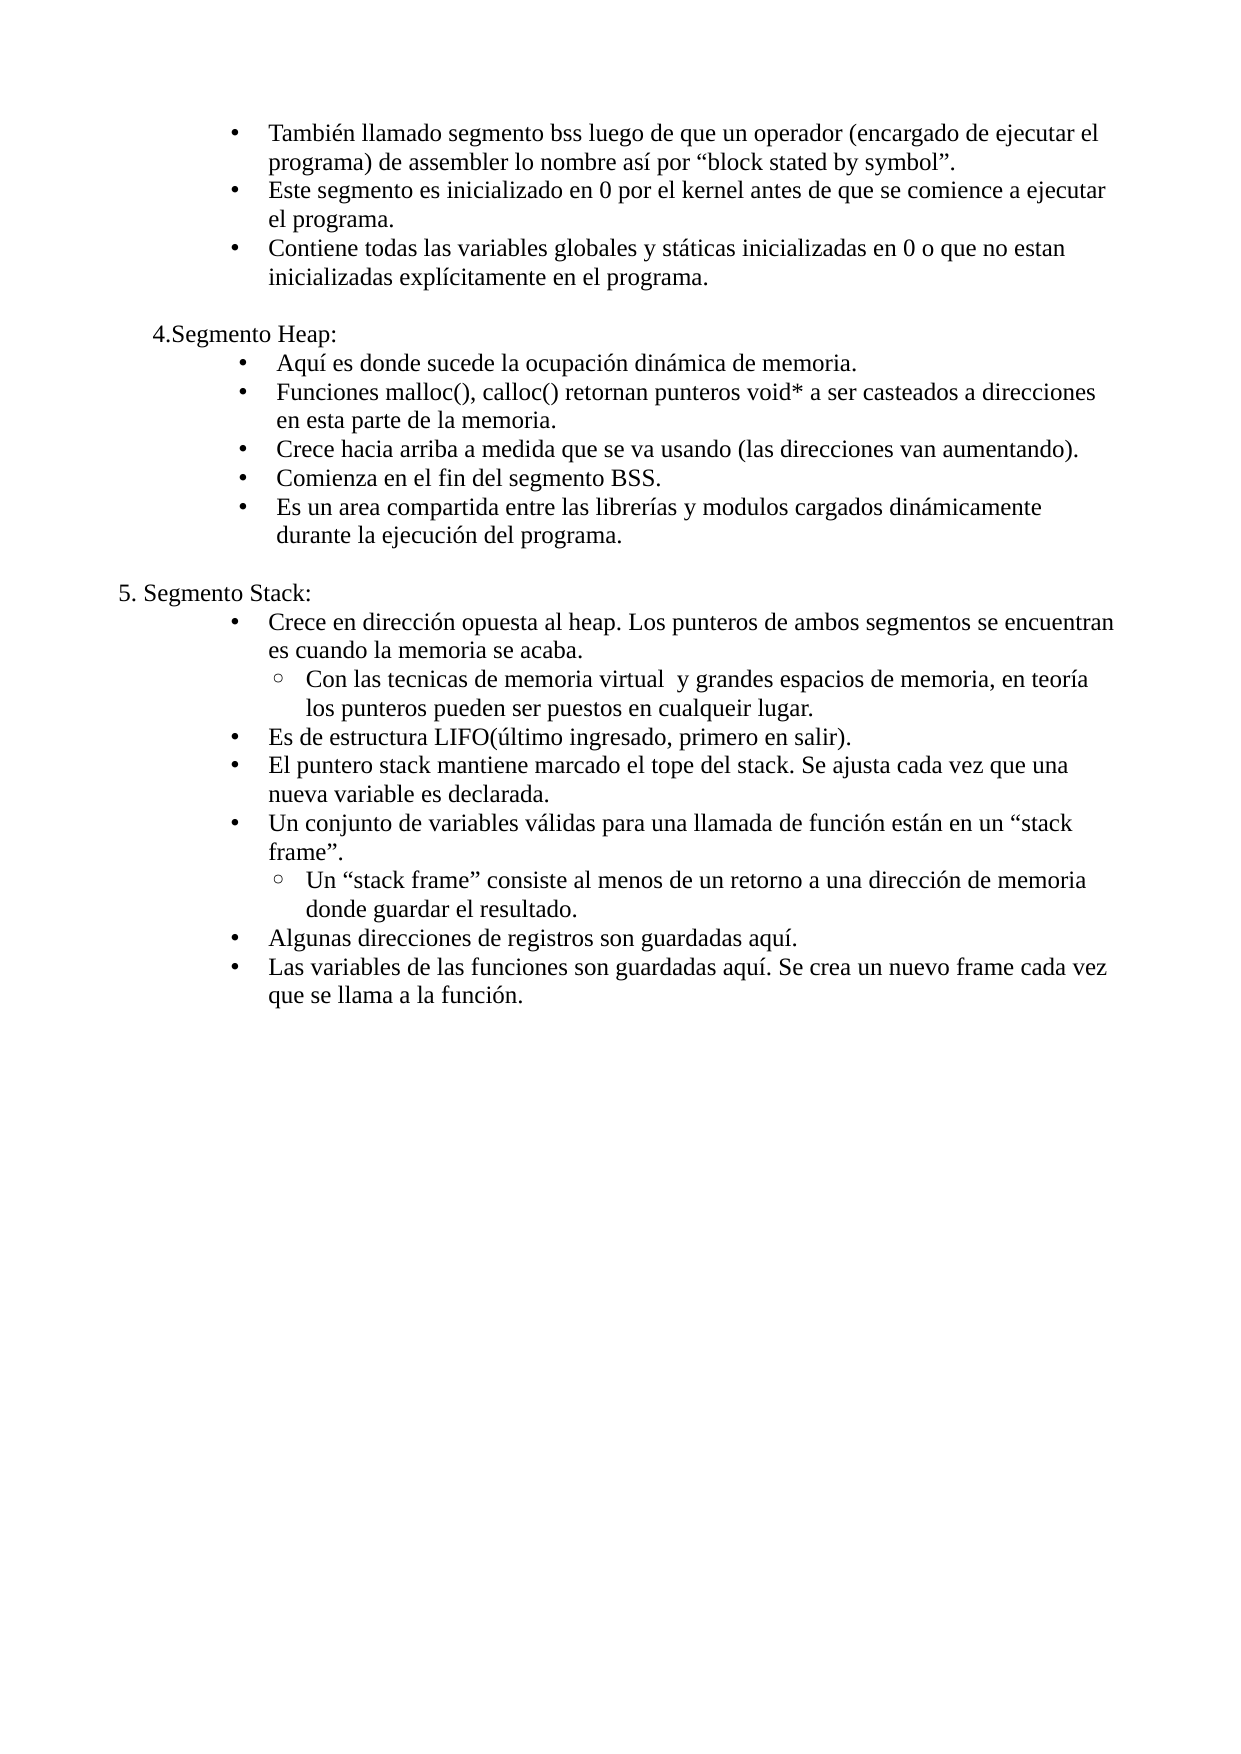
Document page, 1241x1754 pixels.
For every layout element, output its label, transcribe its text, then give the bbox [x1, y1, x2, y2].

list El puntero stack mantiene marcado el tope del stack. Se ajusta cada vez que una nueva variable es declarada. [231, 751, 1122, 808]
list Es un area compartida entre las librerías y modulos cargados dinámicamente durante la ejecución del programa. [239, 492, 1122, 549]
list Crece hacia arriba a medida que se va usando (las direcciones van aumentando). [239, 434, 1122, 463]
list Funciones malloc(), calloc() retornan punteros void* a ser casteados a direcciones en esta parte de la memoria. [239, 377, 1122, 434]
list Un “stack frame” consiste al menos de un retorno a una dirección de memoria donde guardar el resultado. [268, 866, 1122, 923]
list Un conjunto de variables válidas para una llamada de función están en un “stack frame”. [231, 808, 1122, 866]
list Algunas direcciones de registros son guardadas aquí. [231, 923, 1122, 952]
list También llamado segmento bss luego de que un operador (encargado de ejecutar el programa) de assembler lo nombre así por “block stated by symbol”. [231, 118, 1122, 176]
list Contiene todas las variables globales y státicas inicializadas en 0 o que no estan inicializadas explícitamente en el programa. [231, 233, 1122, 291]
text 5. Segmento Stack: [118, 578, 1122, 607]
list Comienza en el fin del segmento BSS. [239, 463, 1122, 492]
text 4.Segmento Heap: [127, 319, 1122, 348]
list Es de estructura LIFO(último ingresado, primero en salir). [231, 722, 1122, 751]
list Este segmento es inicializado en 0 por el kernel antes de que se comience a ejecutar el programa. [231, 176, 1122, 233]
list Las variables de las funciones son guardadas aquí. Se crea un nuevo frame cada vez que se llama a la función. [231, 952, 1122, 1009]
list Con las tecnicas de memoria virtual y grandes espacios de memoria, en teoría los punteros pueden ser puestos en cualqueir lugar. [268, 664, 1122, 722]
list Aquí es donde sucede la ocupación dinámica de memoria. [239, 348, 1122, 377]
list Crece en dirección opuesta al heap. Los punteros de ambos segmentos se encuentran es cuando la memoria se acaba. [231, 607, 1122, 664]
